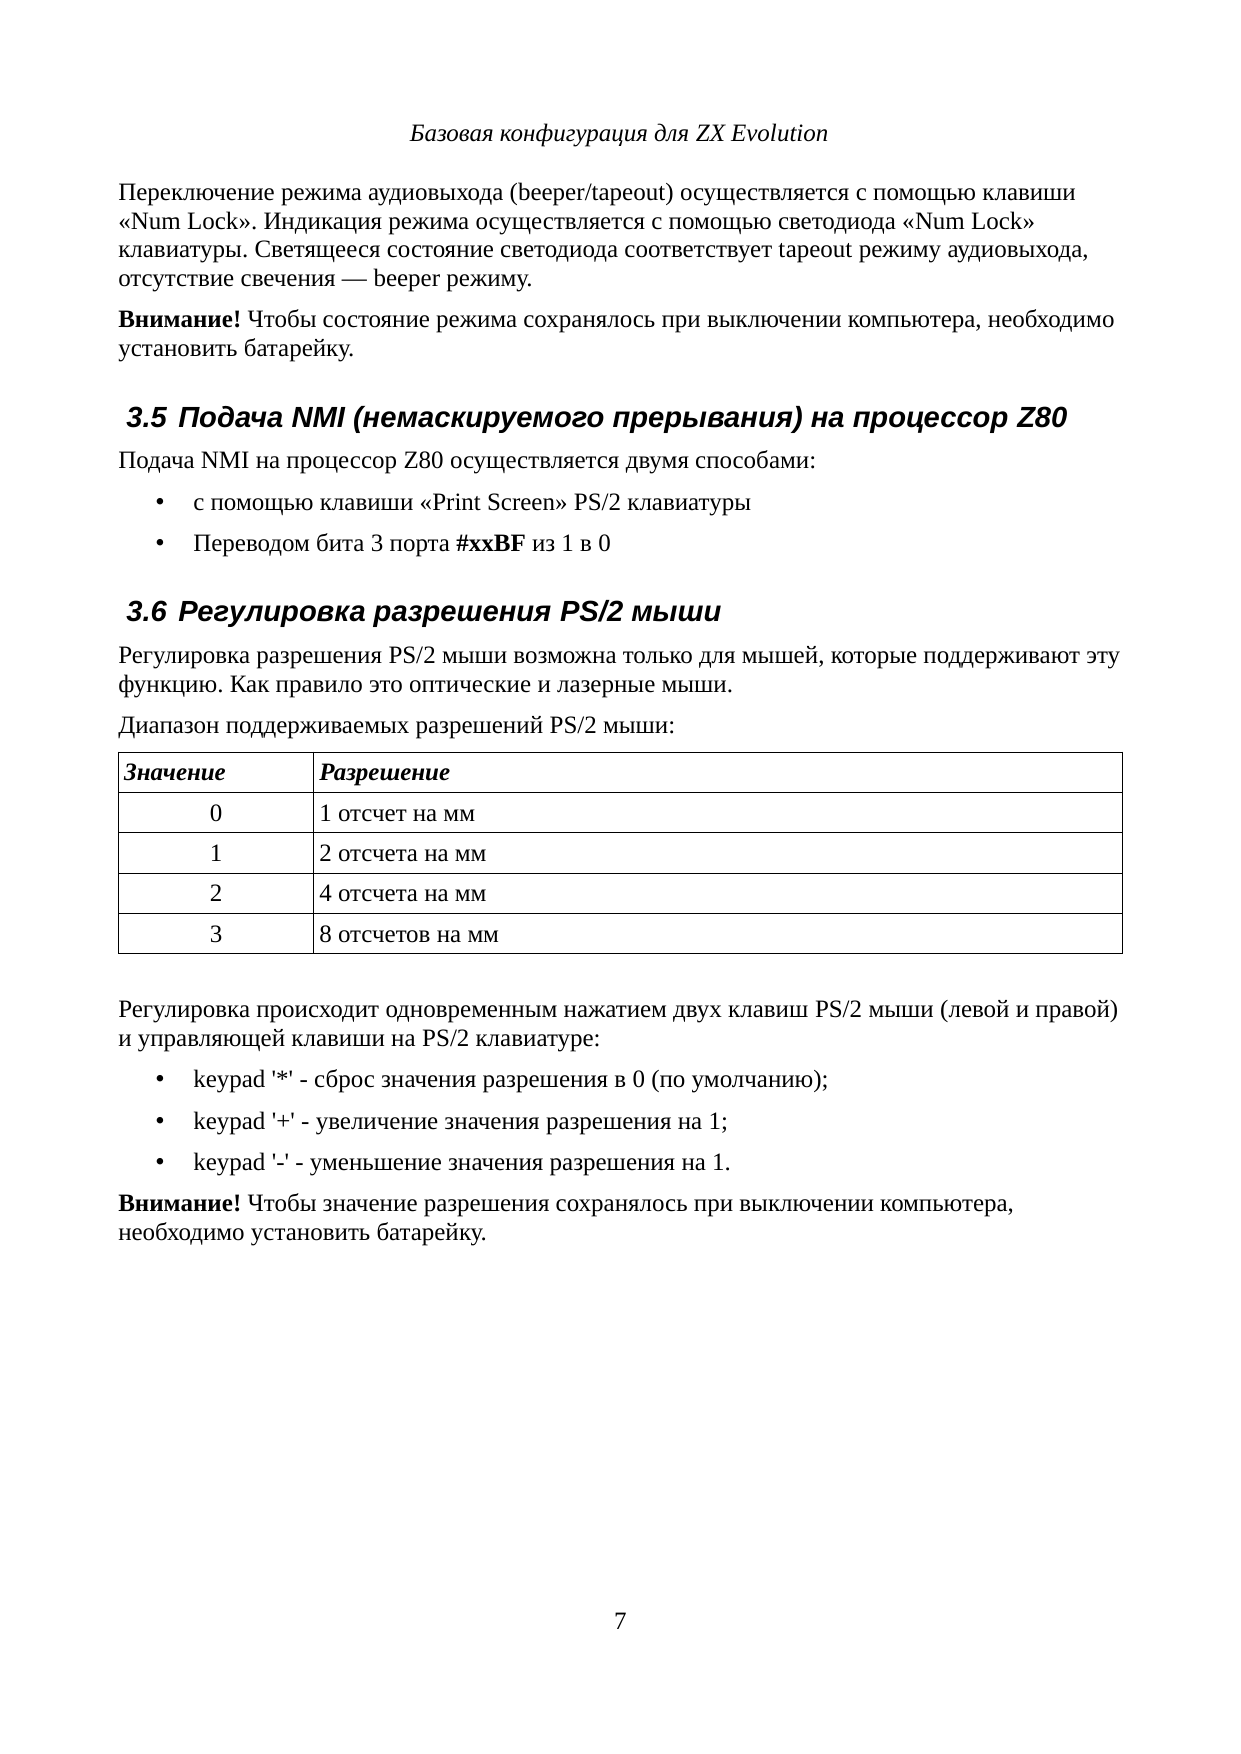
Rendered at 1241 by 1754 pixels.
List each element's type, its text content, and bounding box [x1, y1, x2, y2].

list с помощью клавиши «Print Screen» PS/2 клавиатуры [156, 487, 1122, 516]
list keypad '+' - увеличение значения разрешения на 1; [156, 1106, 1122, 1134]
table_cell 0 [119, 793, 313, 832]
table_cell 8 отсчетов на мм [314, 914, 1122, 953]
table_header Разрешение [314, 753, 1122, 792]
table_cell 1 отсчет на мм [314, 793, 1122, 832]
table_cell 4 отсчета на мм [314, 874, 1122, 913]
text Регулировка разрешения PS/2 мыши возможна только для мышей, которые поддерживают эту функцию. Как правило это оптические и лазерные мыши. [118, 640, 1122, 698]
text Переключение режима аудиовыхода (beeper/tapeout) осуществляется с помощью клавиши «Num Lock». Индикация режима осуществляется с помощью светодиода «Num Lock» клавиатуры. Светящееся состояние светодиода соответствует tapeout режиму аудиовыхода, отсутствие свечения — beeper режиму. [118, 177, 1122, 292]
table_cell 2 отсчета на мм [314, 833, 1122, 873]
table_header Значение [119, 753, 313, 792]
table_cell 2 [119, 874, 313, 913]
list keypad '-' - уменьшение значения разрешения на 1. [156, 1147, 1122, 1176]
list keypad '*' - сброс значения разрешения в 0 (по умолчанию); [156, 1064, 1122, 1093]
table_cell 1 [119, 833, 313, 873]
subtitle Подача NMI (немаскируемого прерывания) на процессор Z80 [118, 399, 1122, 433]
text Подача NMI на процессор Z80 осуществляется двумя способами: [118, 446, 1122, 474]
text Внимание! Чтобы состояние режима сохранялось при выключении компьютера, необходимо установить батарейку. [118, 304, 1122, 362]
table_cell 3 [119, 914, 313, 953]
text Регулировка происходит одновременным нажатием двух клавиш PS/2 мыши (левой и правой) и управляющей клавиши на PS/2 клавиатуре: [118, 994, 1122, 1052]
subtitle Регулировка разрешения PS/2 мыши [118, 594, 1122, 628]
text Диапазон поддерживаемых разрешений PS/2 мыши: [118, 710, 1122, 739]
text Внимание! Чтобы значение разрешения сохранялось при выключении компьютера, необходимо установить батарейку. [118, 1188, 1122, 1246]
list Переводом бита 3 порта #xxBF из 1 в 0 [156, 528, 1122, 557]
